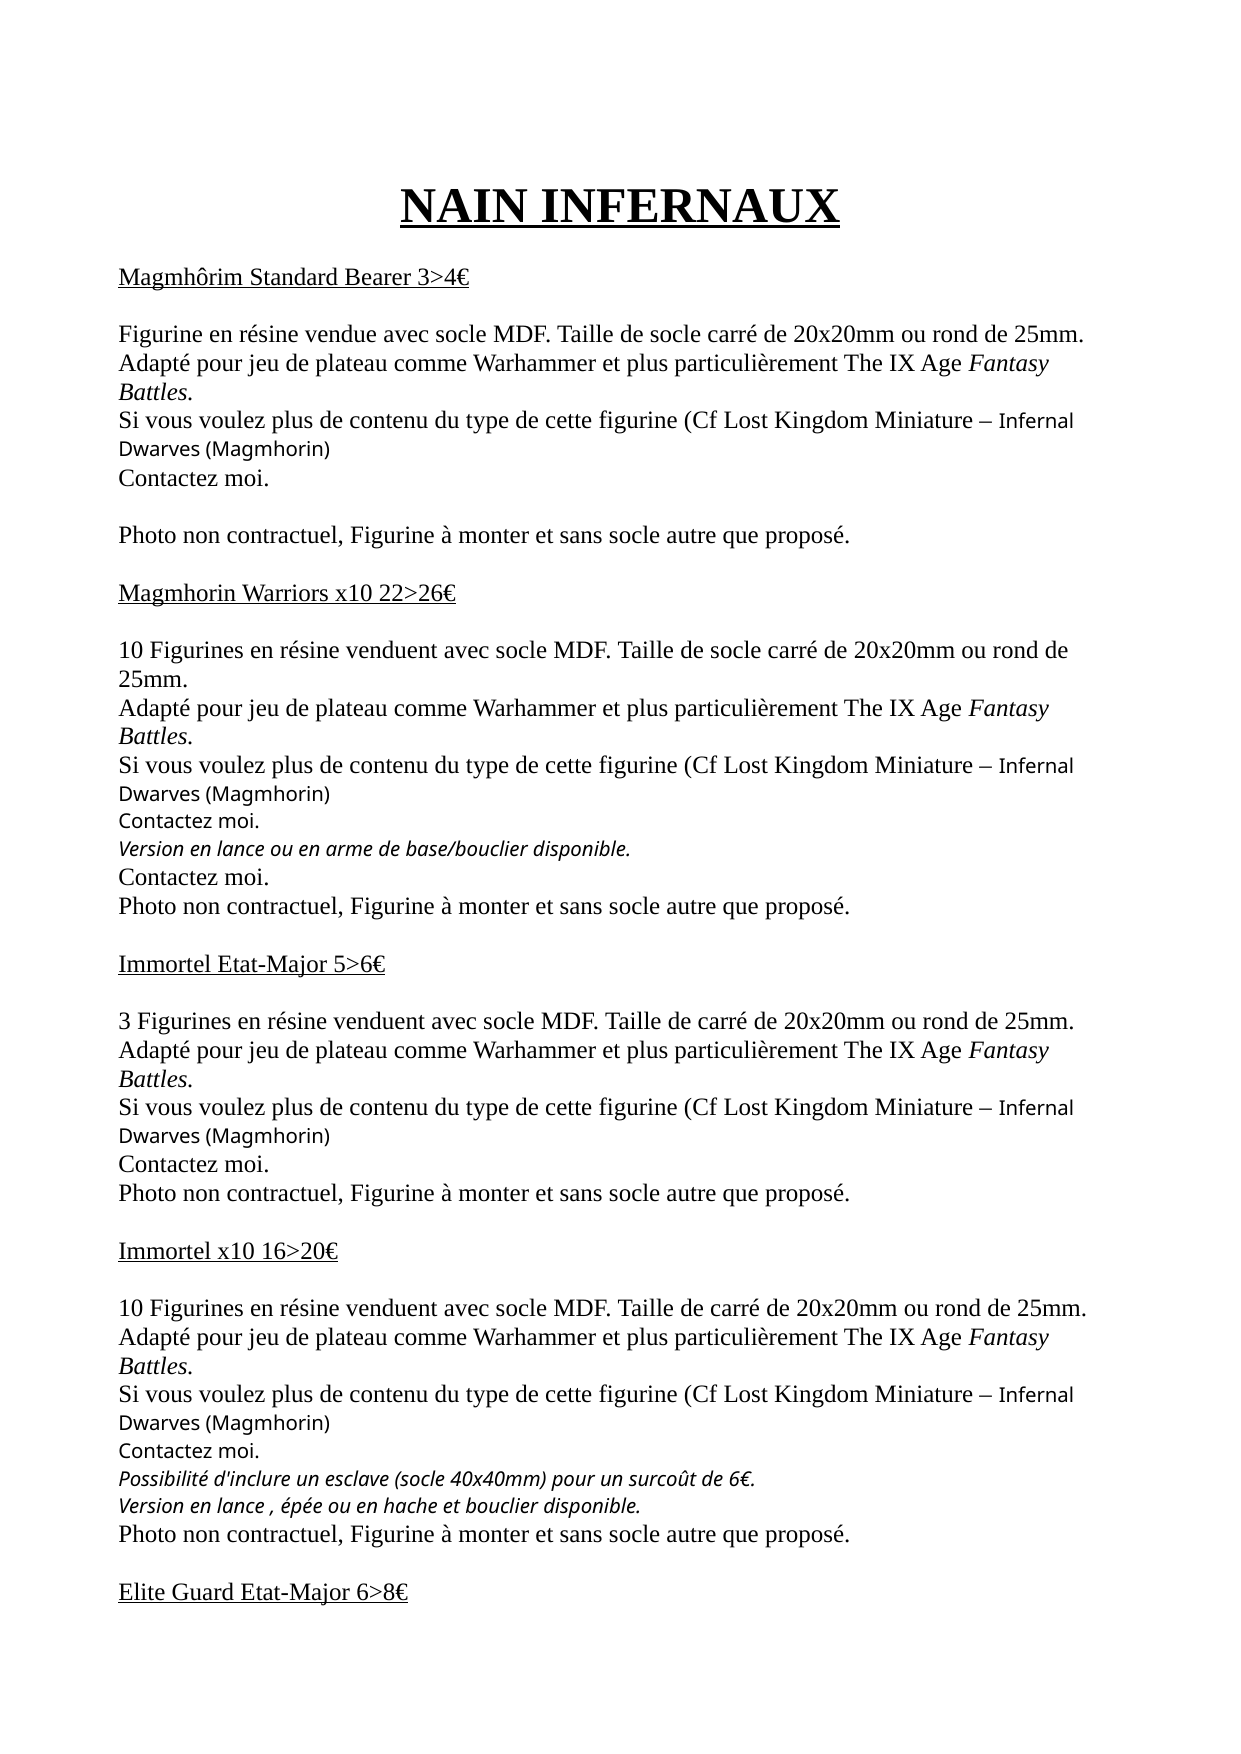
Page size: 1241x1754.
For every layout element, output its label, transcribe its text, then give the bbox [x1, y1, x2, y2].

text Contactez moi. [118, 1436, 1122, 1464]
text Possibilité d'inclure un esclave (socle 40x40mm) pour un surcoût de 6€. [118, 1464, 1122, 1492]
text 10 Figurines en résine venduent avec socle MDF. Taille de socle carré de 20x20mm ou rond de 25mm. Adapté pour jeu de plateau comme Warhammer et plus particulièrement The IX Age Fantasy Battles. Si vous voulez plus de contenu du type de cette figurine (Cf Lost Kingdom Miniature – Infernal Dwarves (Magmhorin) [118, 635, 1122, 807]
text Contactez moi. [118, 463, 1122, 491]
text Immortel x10 16>20€ [118, 1236, 1122, 1264]
text Contactez moi. [118, 862, 1122, 891]
text 3 Figurines en résine venduent avec socle MDF. Taille de carré de 20x20mm ou rond de 25mm. Adapté pour jeu de plateau comme Warhammer et plus particulièrement The IX Age Fantasy Battles. Si vous voulez plus de contenu du type de cette figurine (Cf Lost Kingdom Miniature – Infernal Dwarves (Magmhorin) [118, 1006, 1122, 1149]
text Magmhôrim Standard Bearer 3>4€ [118, 262, 1122, 291]
text Contactez moi. [118, 807, 1122, 835]
text Version en lance ou en arme de base/bouclier disponible. [118, 835, 1122, 862]
text Contactez moi. [118, 1149, 1122, 1178]
text Photo non contractuel, Figurine à monter et sans socle autre que proposé. [118, 1519, 1122, 1548]
text Immortel Etat-Major 5>6€ [118, 949, 1122, 977]
text Version en lance , épée ou en hache et bouclier disponible. [118, 1492, 1122, 1519]
text Photo non contractuel, Figurine à monter et sans socle autre que proposé. [118, 891, 1122, 920]
text Magmhorin Warriors x10 22>26€ [118, 578, 1122, 606]
text Elite Guard Etat-Major 6>8€ [118, 1577, 1122, 1606]
text 10 Figurines en résine venduent avec socle MDF. Taille de carré de 20x20mm ou rond de 25mm. Adapté pour jeu de plateau comme Warhammer et plus particulièrement The IX Age Fantasy Battles. Si vous voulez plus de contenu du type de cette figurine (Cf Lost Kingdom Miniature – Infernal Dwarves (Magmhorin) [118, 1293, 1122, 1436]
text Photo non contractuel, Figurine à monter et sans socle autre que proposé. [118, 1178, 1122, 1207]
text Figurine en résine vendue avec socle MDF. Taille de socle carré de 20x20mm ou rond de 25mm. Adapté pour jeu de plateau comme Warhammer et plus particulièrement The IX Age Fantasy Battles. Si vous voulez plus de contenu du type de cette figurine (Cf Lost Kingdom Miniature – Infernal Dwarves (Magmhorin) [118, 319, 1122, 463]
text Photo non contractuel, Figurine à monter et sans socle autre que proposé. [118, 520, 1122, 549]
text NAIN INFERNAUX [118, 176, 1122, 233]
